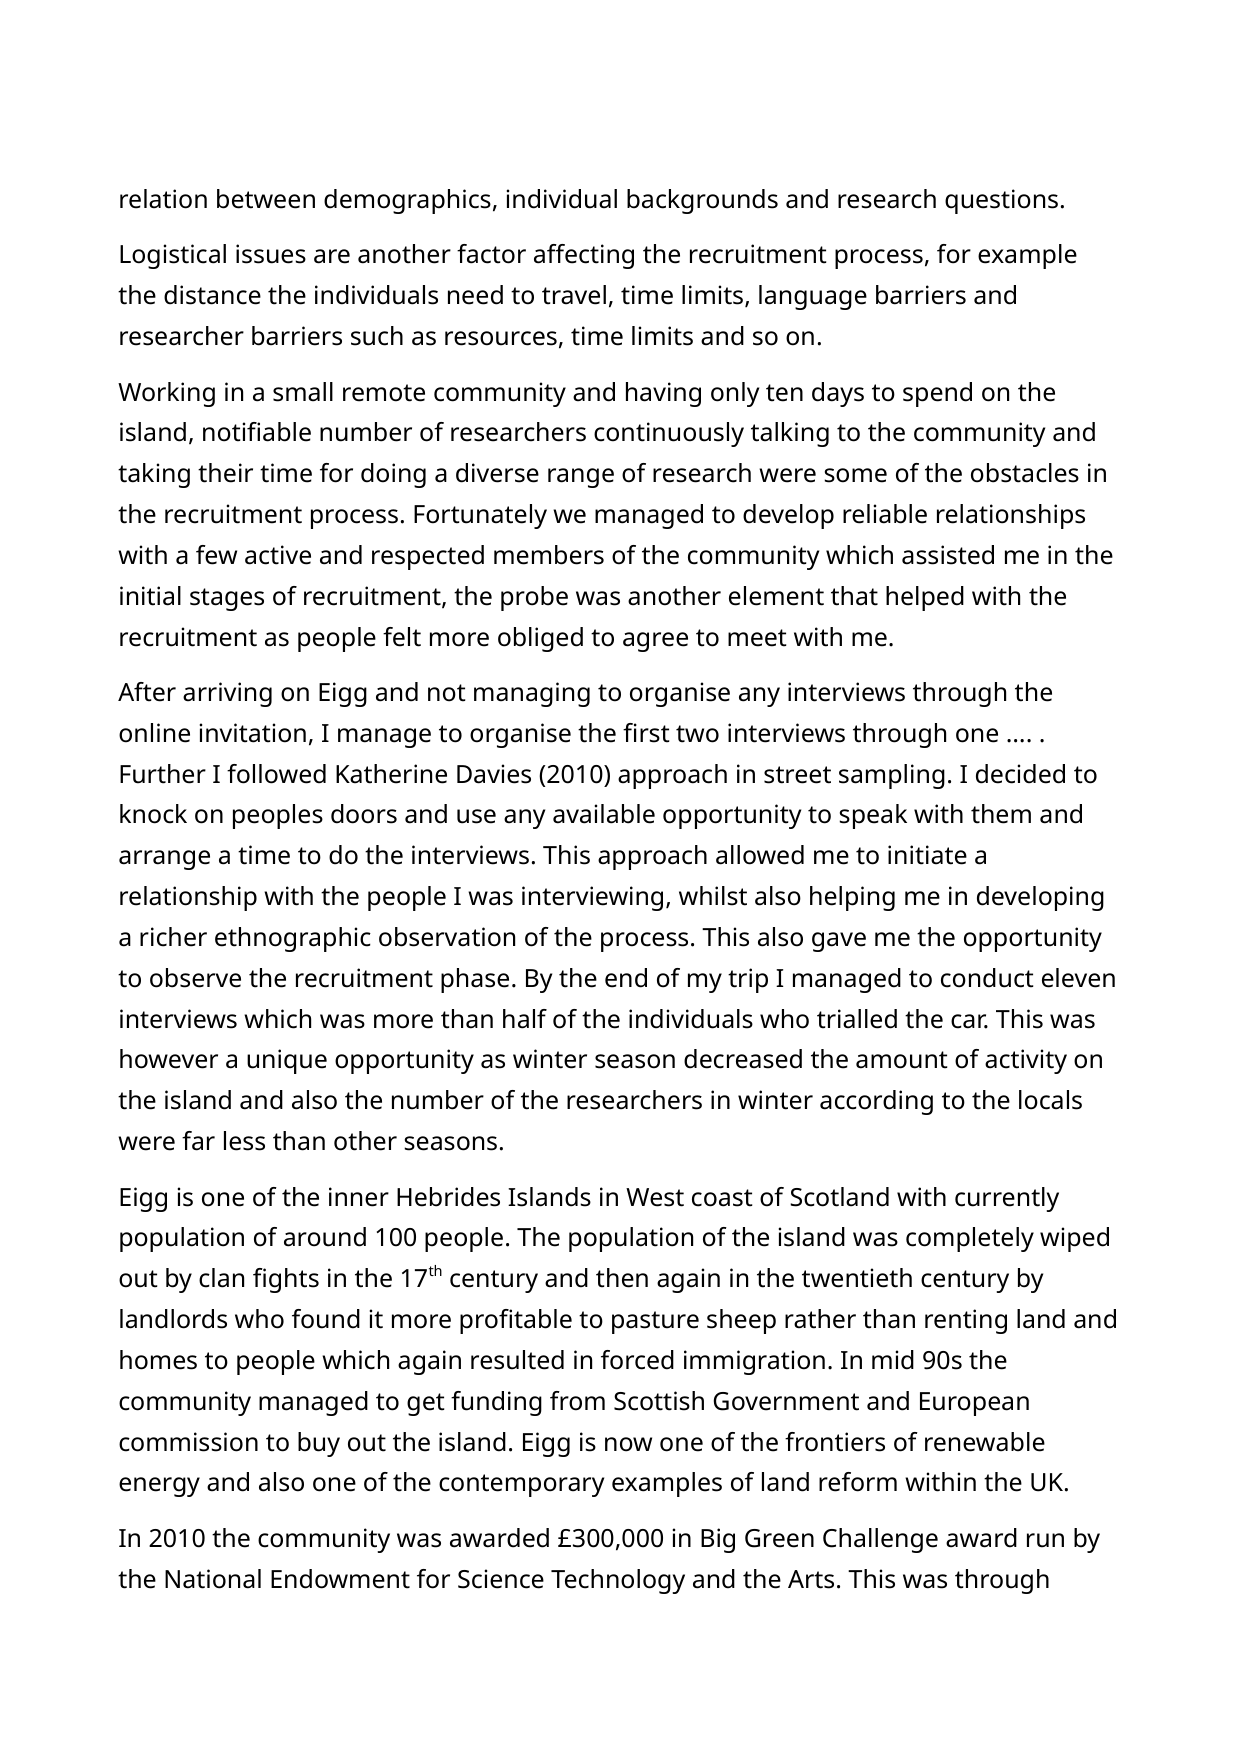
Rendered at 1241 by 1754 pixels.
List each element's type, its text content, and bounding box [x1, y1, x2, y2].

text Eigg is one of the inner Hebrides Islands in West coast of Scotland with currently population of around 100 people. The population of the island was completely wiped out by clan fights in the 17th century and then again in the twentieth century by landlords who found it more profitable to pasture sheep rather than renting land and homes to people which again resulted in forced immigration. In mid 90s the community managed to get funding from Scottish Government and European commission to buy out the island. Eigg is now one of the frontiers of renewable energy and also one of the contemporary examples of land reform within the UK. [118, 1179, 1122, 1499]
text In 2010 the community was awarded £300,000 in Big Green Challenge award run by the National Endowment for Science Technology and the Arts. This was through [118, 1520, 1122, 1595]
text Working in a small remote community and having only ten days to spend on the island, notifiable number of researchers continuously talking to the community and taking their time for doing a diverse range of research were some of the obstacles in the recruitment process. Fortunately we managed to develop reliable relationships with a few active and respected members of the community which assisted me in the initial stages of recruitment, the probe was another element that helped with the recruitment as people felt more obliged to agree to meet with me. [118, 374, 1122, 653]
text After arriving on Eigg and not managing to organise any interviews through the online invitation, I manage to organise the first two interviews through one …. . Further I followed Katherine Davies (2010) approach in street sampling. I decided to knock on peoples doors and use any available opportunity to speak with them and arrange a time to do the interviews. This approach allowed me to initiate a relationship with the people I was interviewing, whilst also helping me in developing a richer ethnographic observation of the process. This also gave me the opportunity to observe the recruitment phase. By the end of my trip I managed to conduct eleven interviews which was more than half of the individuals who trialled the car. This was however a unique opportunity as winter season decreased the amount of activity on the island and also the number of the researchers in winter according to the locals were far less than other seasons. [118, 674, 1122, 1158]
text Logistical issues are another factor affecting the recruitment process, for example the distance the individuals need to travel, time limits, language barriers and researcher barriers such as resources, time limits and so on. [118, 237, 1122, 353]
text relation between demographics, individual backgrounds and research questions. [118, 182, 1122, 216]
